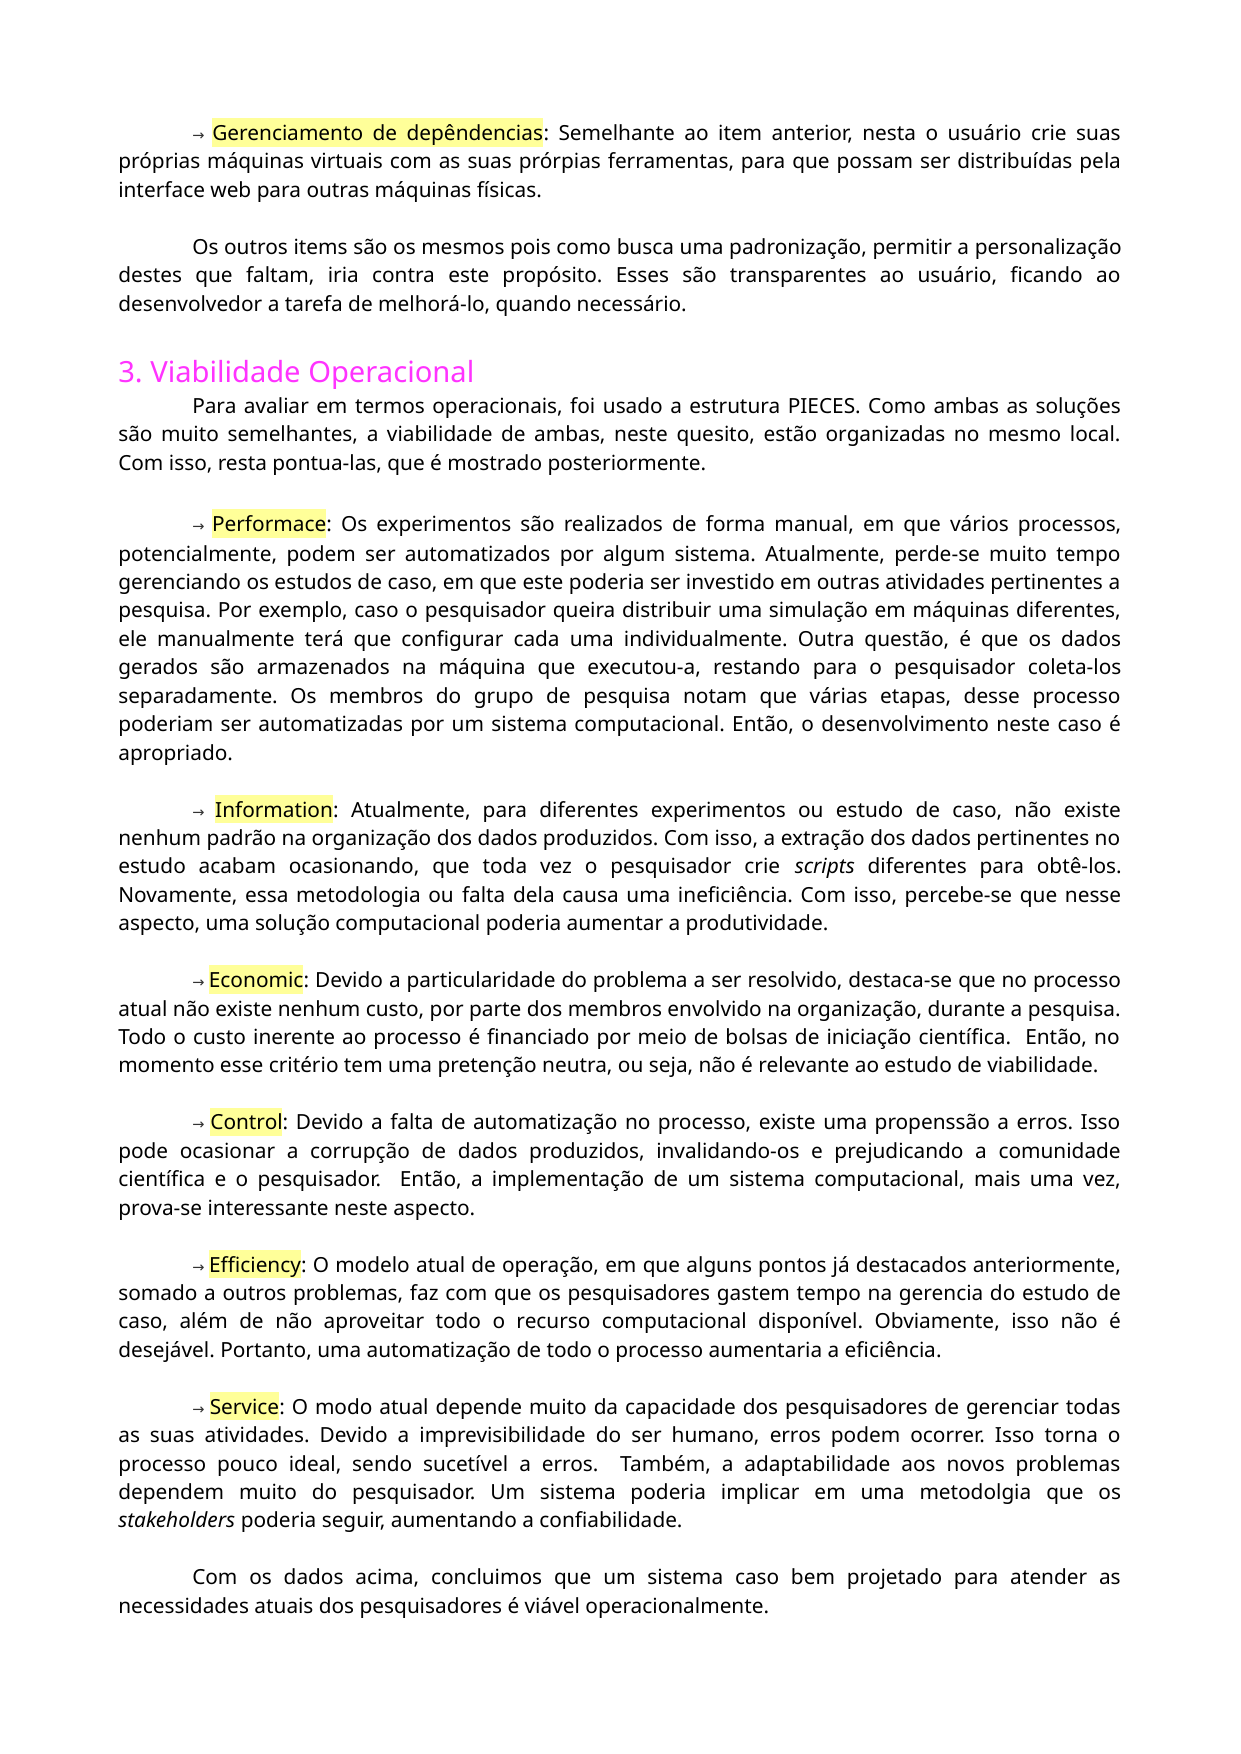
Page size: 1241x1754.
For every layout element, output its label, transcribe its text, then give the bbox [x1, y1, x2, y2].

text → Control: Devido a falta de automatização no processo, existe uma propenssão a erros. Isso pode ocasionar a corrupção de dados produzidos, invalidando-os e prejudicando a comunidade científica e o pesquisador. Então, a implementação de um sistema computacional, mais uma vez, prova-se interessante neste aspecto. [118, 1107, 1122, 1221]
text 3. Viabilidade Operacional [118, 351, 1122, 391]
text Com os dados acima, concluimos que um sistema caso bem projetado para atender as necessidades atuais dos pesquisadores é viável operacionalmente. [118, 1562, 1122, 1619]
text → Performace: Os experimentos são realizados de forma manual, em que vários processos, potencialmente, podem ser automatizados por algum sistema. Atualmente, perde-se muito tempo gerenciando os estudos de caso, em que este poderia ser investido em outras atividades pertinentes a pesquisa. Por exemplo, caso o pesquisador queira distribuir uma simulação em máquinas diferentes, ele manualmente terá que configurar cada uma individualmente. Outra questão, é que os dados gerados são armazenados na máquina que executou-a, restando para o pesquisador coleta-los separadamente. Os membros do grupo de pesquisa notam que várias etapas, desse processo poderiam ser automatizadas por um sistema computacional. Então, o desenvolvimento neste caso é apropriado. [118, 505, 1122, 766]
text → Gerenciamento de depêndencias: Semelhante ao item anterior, nesta o usuário crie suas próprias máquinas virtuais com as suas prórpias ferramentas, para que possam ser distribuídas pela interface web para outras máquinas físicas. [118, 118, 1122, 203]
text Os outros items são os mesmos pois como busca uma padronização, permitir a personalização destes que faltam, iria contra este propósito. Esses são transparentes ao usuário, ficando ao desenvolvedor a tarefa de melhorá-lo, quando necessário. [118, 232, 1122, 317]
text → Information: Atualmente, para diferentes experimentos ou estudo de caso, não existe nenhum padrão na organização dos dados produzidos. Com isso, a extração dos dados pertinentes no estudo acabam ocasionando, que toda vez o pesquisador crie scripts diferentes para obtê-los. Novamente, essa metodologia ou falta dela causa uma ineficiência. Com isso, percebe-se que nesse aspecto, uma solução computacional poderia aumentar a produtividade. [118, 795, 1122, 937]
text → Efficiency: O modelo atual de operação, em que alguns pontos já destacados anteriormente, somado a outros problemas, faz com que os pesquisadores gastem tempo na gerencia do estudo de caso, além de não aproveitar todo o recurso computacional disponível. Obviamente, isso não é desejável. Portanto, uma automatização de todo o processo aumentaria a eficiência. [118, 1250, 1122, 1363]
text → Service: O modo atual depende muito da capacidade dos pesquisadores de gerenciar todas as suas atividades. Devido a imprevisibilidade do ser humano, erros podem ocorrer. Isso torna o processo pouco ideal, sendo sucetível a erros. Também, a adaptabilidade aos novos problemas dependem muito do pesquisador. Um sistema poderia implicar em uma metodolgia que os stakeholders poderia seguir, aumentando a confiabilidade. [118, 1392, 1122, 1534]
text → Economic: Devido a particularidade do problema a ser resolvido, destaca-se que no processo atual não existe nenhum custo, por parte dos membros envolvido na organização, durante a pesquisa. Todo o custo inerente ao processo é financiado por meio de bolsas de iniciação científica. Então, no momento esse critério tem uma pretenção neutra, ou seja, não é relevante ao estudo de viabilidade. [118, 965, 1122, 1079]
text Para avaliar em termos operacionais, foi usado a estrutura PIECES. Como ambas as soluções são muito semelhantes, a viabilidade de ambas, neste quesito, estão organizadas no mesmo local. Com isso, resta pontua-las, que é mostrado posteriormente. [118, 391, 1122, 476]
